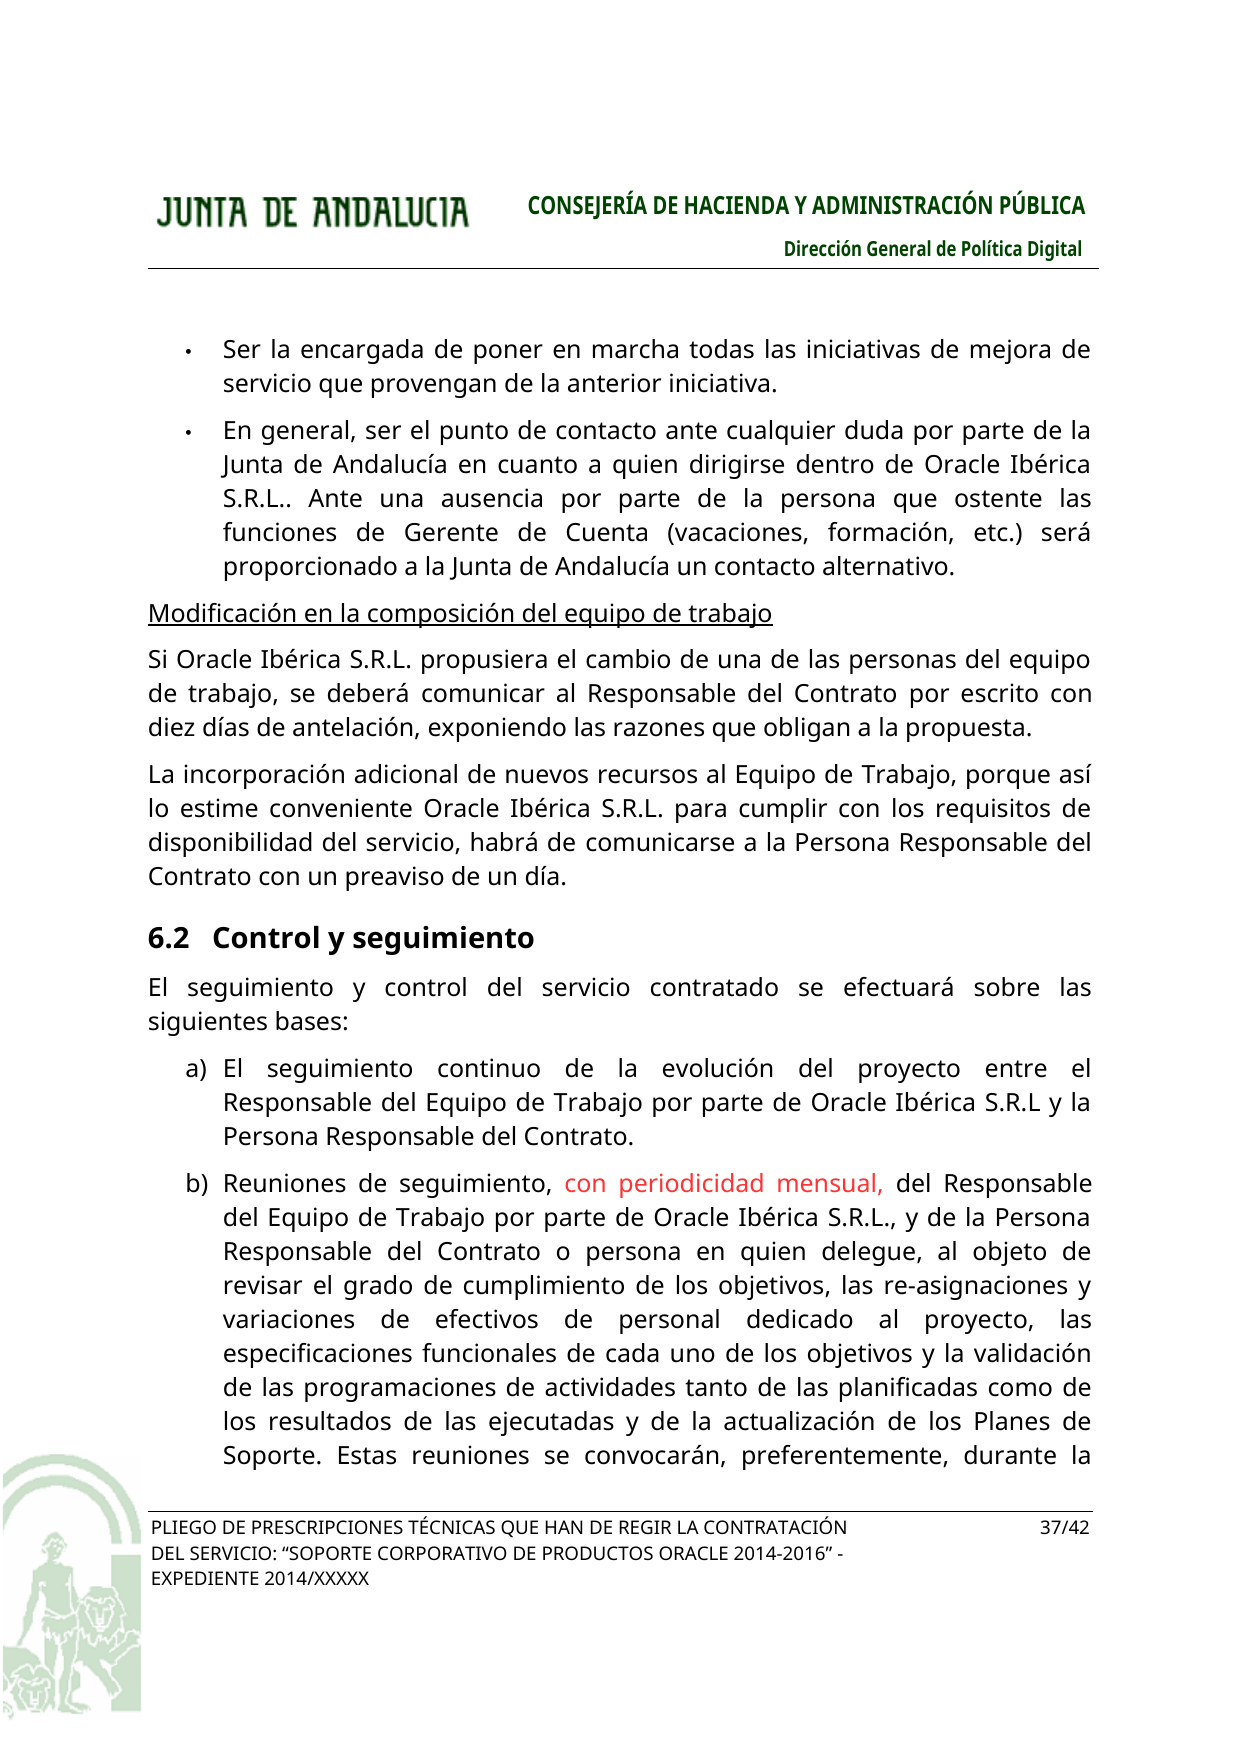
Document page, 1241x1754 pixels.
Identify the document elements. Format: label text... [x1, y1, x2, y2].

list Reuniones de seguimiento, con periodicidad mensual, del Responsable del Equipo de Trabajo por parte de Oracle Ibérica S.R.L., y de la Persona Responsable del Contrato o persona en quien delegue, al objeto de revisar el grado de cumplimiento de los objetivos, las re-asignaciones y variaciones de efectivos de personal dedicado al proyecto, las especificaciones funcionales de cada uno de los objetivos y la validación de las programaciones de actividades tanto de las planificadas como de los resultados de las ejecutadas y de la actualización de los Planes de Soporte. Estas reuniones se convocarán, preferentemente, durante la [185, 1165, 1093, 1472]
text La incorporación adicional de nuevos recursos al Equipo de Trabajo, porque así lo estime conveniente Oracle Ibérica S.R.L. para cumplir con los requisitos de disponibilidad del servicio, habrá de comunicarse a la Persona Responsable del Contrato con un preaviso de un día. [148, 756, 1093, 893]
picture [2, 1454, 144, 1722]
list El seguimiento continuo de la evolución del proyecto entre el Responsable del Equipo de Trabajo por parte de Oracle Ibérica S.R.L y la Persona Responsable del Contrato. [185, 1051, 1093, 1153]
text Modificación en la composición del equipo de trabajo [148, 595, 1093, 629]
picture [156, 197, 471, 229]
text El seguimiento y control del servicio contratado se efectuará sobre las siguientes bases: [148, 970, 1093, 1038]
list En general, ser el punto de contacto ante cualquier duda por parte de la Junta de Andalucía en cuanto a quien dirigirse dentro de Oracle Ibérica S.R.L.. Ante una ausencia por parte de la persona que ostente las funciones de Gerente de Cuenta (vacaciones, formación, etc.) será proporcionado a la Junta de Andalucía un contacto alternativo. [185, 412, 1093, 583]
subtitle Control y seguimiento [148, 918, 1093, 957]
text Si Oracle Ibérica S.R.L. propusiera el cambio de una de las personas del equipo de trabajo, se deberá comunicar al Responsable del Contrato por escrito con diez días de antelación, exponiendo las razones que obligan a la propuesta. [148, 642, 1093, 744]
list Ser la encargada de poner en marcha todas las iniciativas de mejora de servicio que provengan de la anterior iniciativa. [185, 332, 1093, 400]
